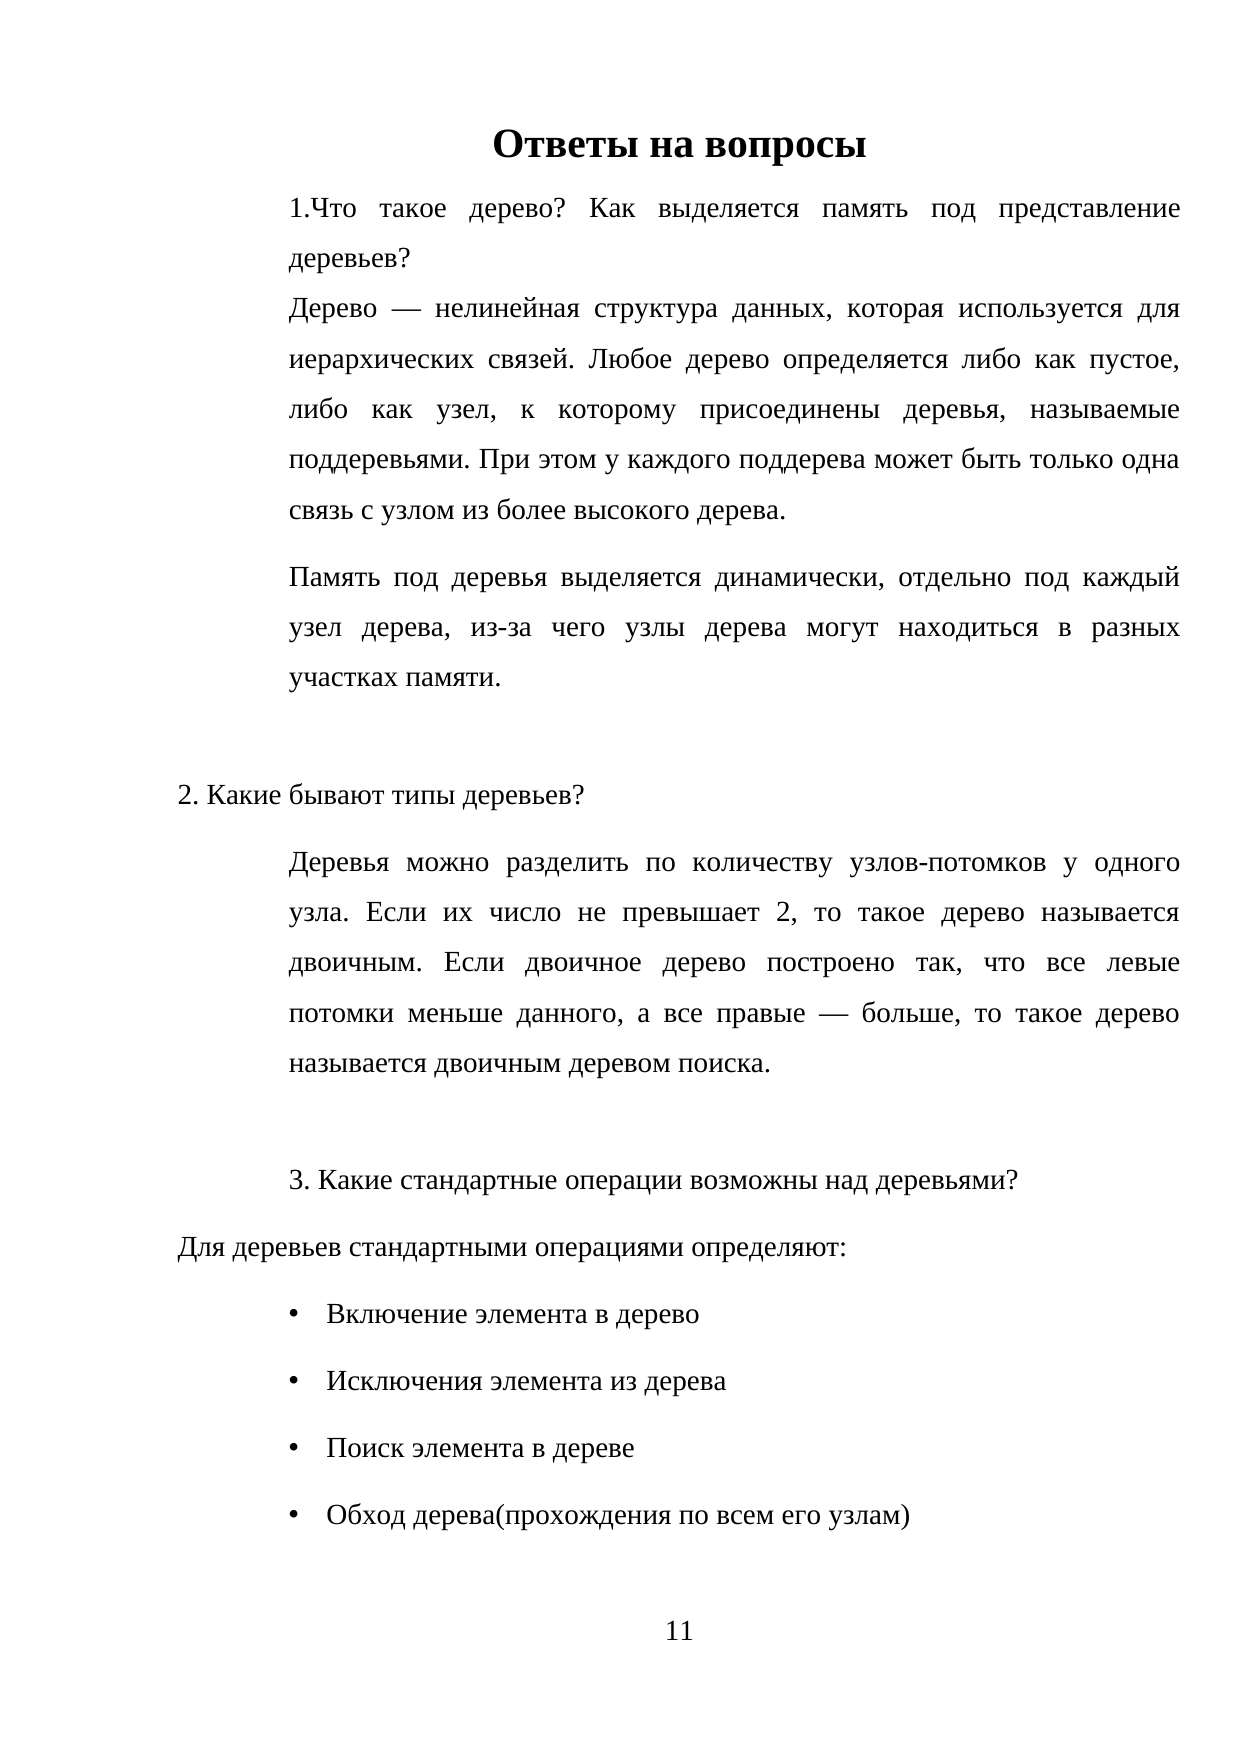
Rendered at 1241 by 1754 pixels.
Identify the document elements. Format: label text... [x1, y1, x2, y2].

list Для деревьев стандартными операциями определяют: [177, 1229, 1181, 1263]
list 3. Какие стандартные операции возможны над деревьями? [251, 1112, 1181, 1196]
list 1.Что такое дерево? Как выделяется память под представление деревьев? Дерево — нелинейная структура данных, которая используется для иерархических связей. Любое дерево определяется либо как пустое, либо как узел, к которому присоединены деревья, называемые поддеревьями. При этом у каждого поддерева может быть только одна связь с узлом из более высокого дерева. [251, 190, 1181, 525]
list Обход дерева(прохождения по всем его узлам) [288, 1497, 1181, 1531]
list Включение элемента в дерево [288, 1296, 1181, 1330]
list Память под деревья выделяется динамически, отдельно под каждый узел дерева, из-за чего узлы дерева могут находиться в разных участках памяти. [251, 559, 1181, 693]
list 2. Какие бывают типы деревьев? [177, 726, 1181, 810]
list Деревья можно разделить по количеству узлов-потомков у одного узла. Если их число не превышает 2, то такое дерево называется двоичным. Если двоичное дерево построено так, что все левые потомки меньше данного, а все правые — больше, то такое дерево называется двоичным деревом поиска. [251, 844, 1181, 1078]
subtitle Ответы на вопросы [177, 118, 1181, 166]
list Исключения элемента из дерева [288, 1363, 1181, 1397]
list Поиск элемента в дереве [288, 1430, 1181, 1464]
